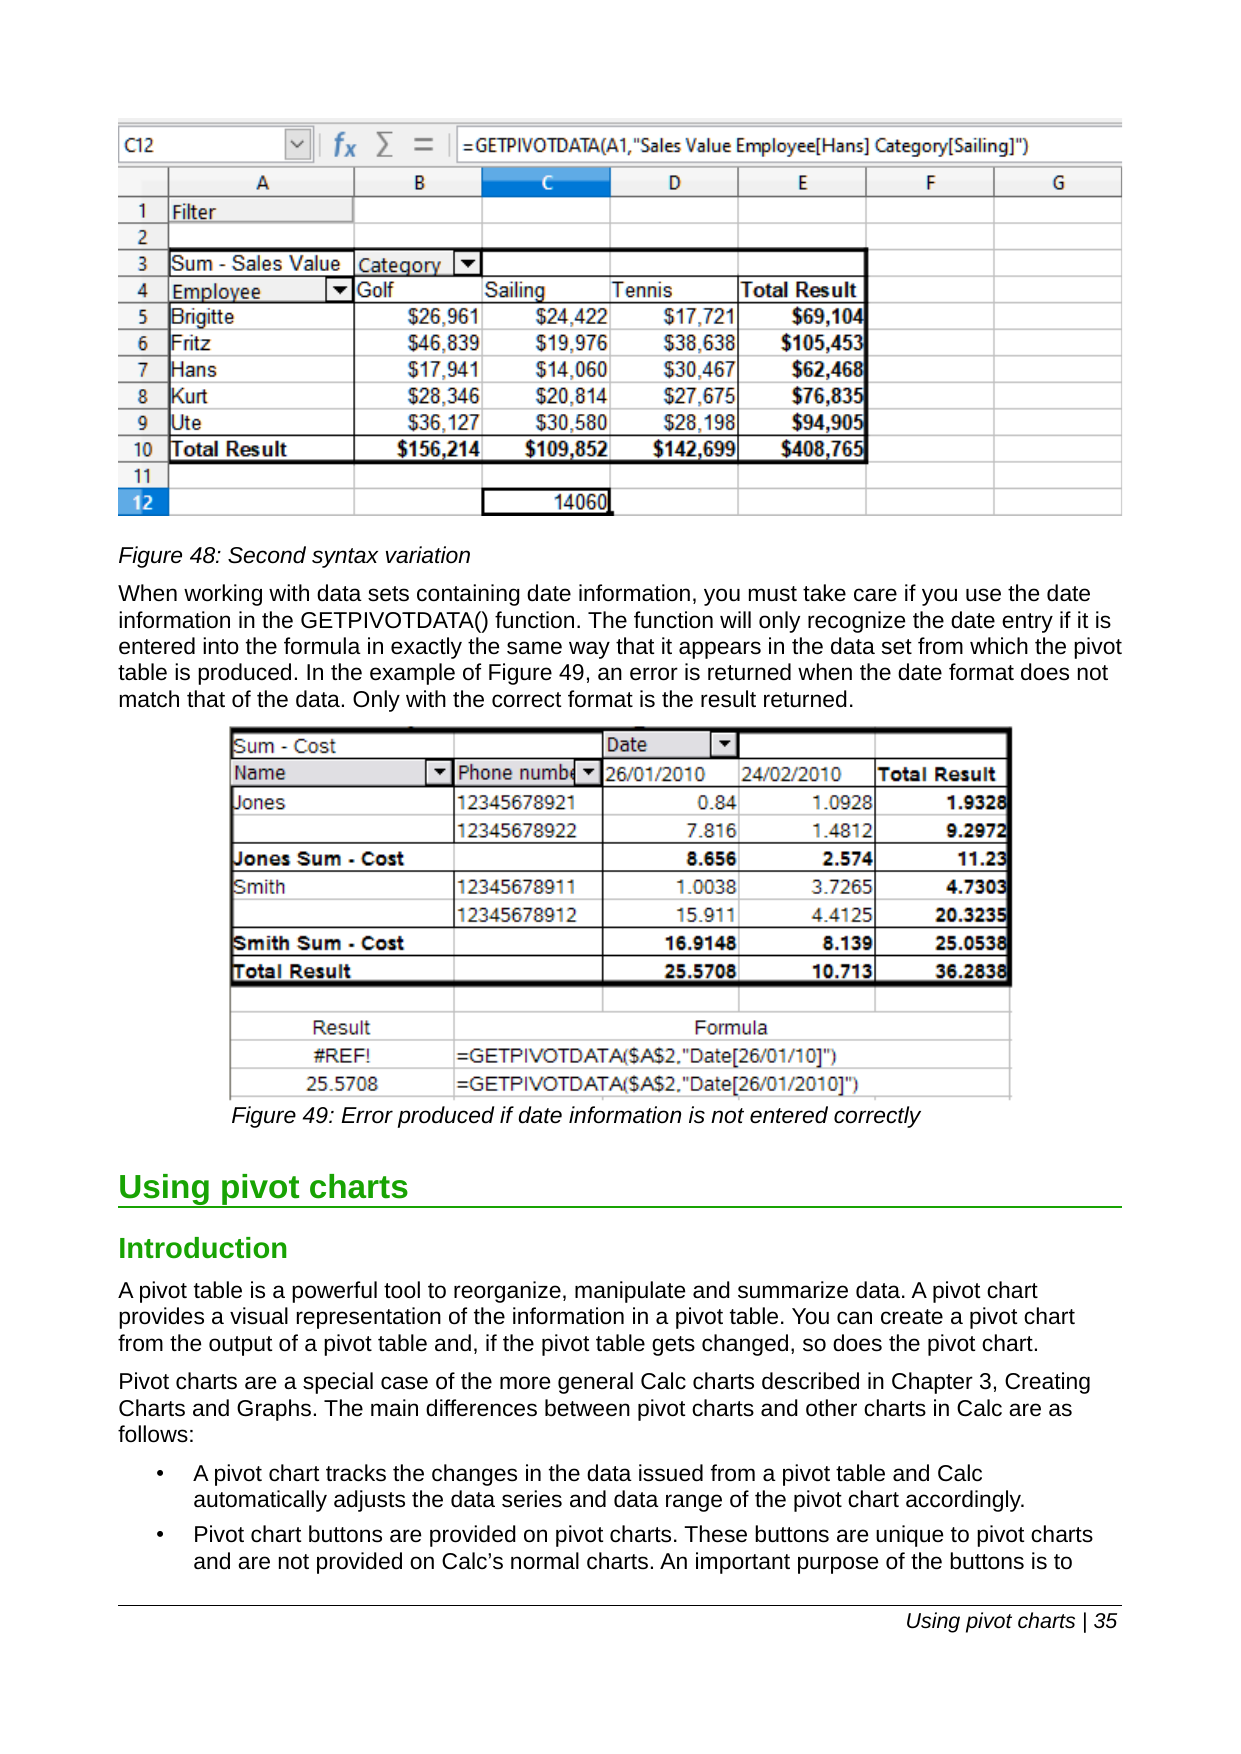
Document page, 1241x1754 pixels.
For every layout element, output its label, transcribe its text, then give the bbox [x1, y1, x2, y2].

picture [226, 722, 1017, 1102]
text Pivot charts are a special case of the more general Calc charts described in Chapter 3, Creating Charts and Graphs. The main differences between pivot charts and other charts in Calc are as follows: [118, 1368, 1122, 1447]
text A pivot table is a powerful tool to reorganize, manipulate and summarize data. A pivot chart provides a visual representation of the information in a pivot table. You can create a pivot chart from the output of a pivot table and, if the pivot table gets changed, so does the pivot chart. [118, 1277, 1122, 1356]
picture [118, 118, 1123, 516]
text When working with data sets containing date information, you must take care if you use the date information in the GETPIVOTDATA() function. The function will only recognize the date entry if it is entered into the formula in exactly the same way that it appears in the data set from which the pivot table is produced. In the example of Figure 49, an error is returned when the date format does not match that of the data. Only with the correct format is the result returned. [118, 580, 1122, 712]
list A pivot chart tracks the changes in the data issued from a pivot table and Calc automatically adjusts the data series and data range of the pivot chart accordingly. [156, 1460, 1122, 1513]
text Figure 48: Second syntax variation [118, 516, 1122, 568]
subtitle Using pivot charts [118, 1167, 1122, 1206]
subtitle Introduction [118, 1231, 1122, 1265]
list Pivot chart buttons are provided on pivot charts. These buttons are unique to pivot charts and are not provided on Calc’s normal charts. An important purpose of the buttons is to [156, 1521, 1122, 1574]
text Figure 49: Error produced if date information is not entered correctly [225, 724, 1015, 1128]
